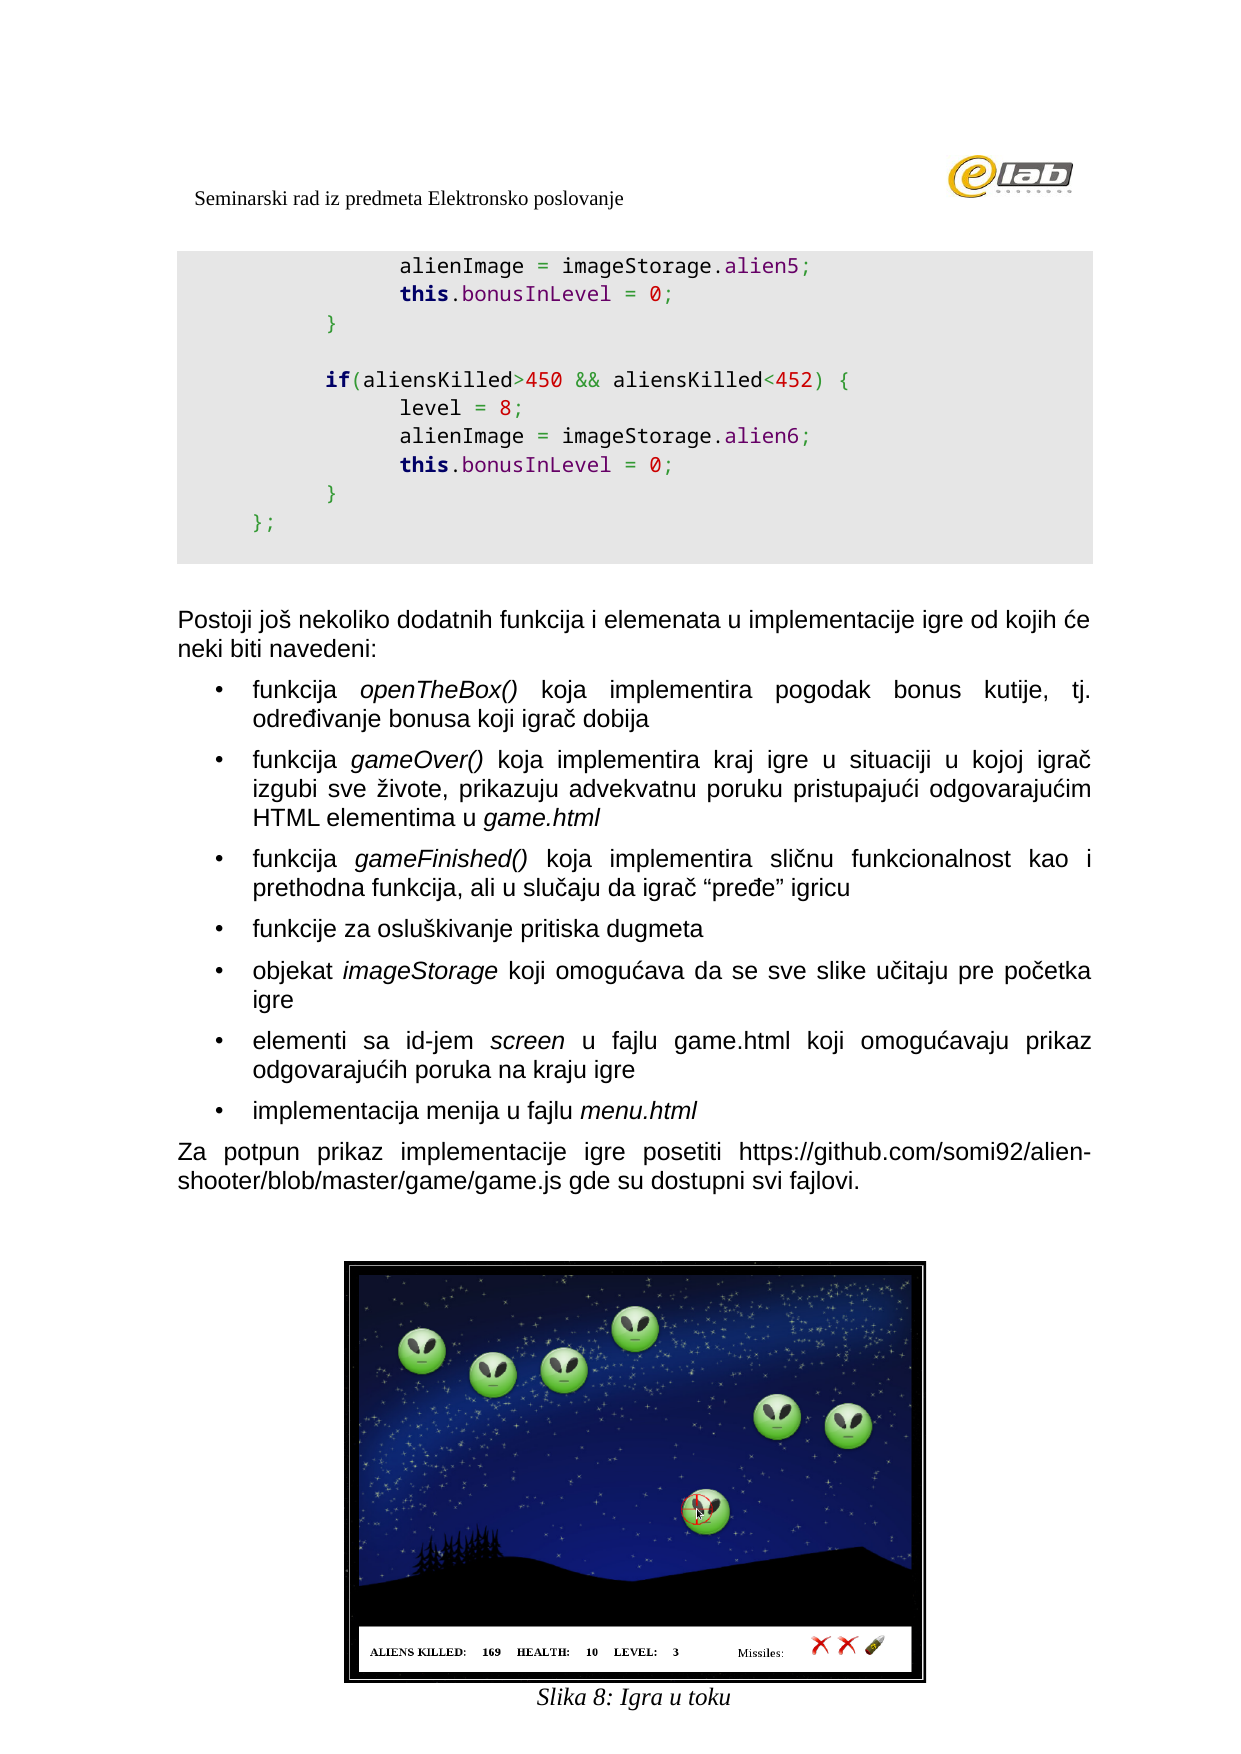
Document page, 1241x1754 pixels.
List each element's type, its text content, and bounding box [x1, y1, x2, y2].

list funkcija gameOver() koja implementira kraj igre u situaciji u kojoj igrač izgubi sve živote, prikazuju advekvatnu poruku pristupajući odgovarajućim HTML elementima u game.html [215, 745, 1093, 832]
list objekat imageStorage koji omogućava da se sve slike učitaju pre početka igre [215, 956, 1093, 1013]
list funkcija gameFinished() koja implementira sličnu funkcionalnost kao i prethodna funkcija, ali u slučaju da igrač “pređe” igricu [215, 844, 1093, 902]
list implementacija menija u fajlu menu.html [215, 1096, 1093, 1125]
text } [177, 308, 1093, 336]
text Postoji još nekoliko dodatnih funkcija i elemenata u implementacije igre od kojih će neki biti navedeni: [177, 605, 1093, 663]
text } [177, 478, 1093, 507]
picture [344, 1261, 927, 1683]
text alienImage = imageStorage.alien6; [177, 422, 1093, 450]
text alienImage = imageStorage.alien5; [177, 251, 1093, 279]
text level = 8; [177, 393, 1093, 422]
list elementi sa id-jem screen u fajlu game.html koji omogućavaju prikaz odgovarajućih poruka na kraju igre [215, 1026, 1093, 1083]
text if(aliensKilled>450 && aliensKilled<452) { [177, 365, 1093, 393]
list funkcija openTheBox() koja implementira pogodak bonus kutije, tj. određivanje bonusa koji igrač dobija [215, 675, 1093, 733]
list funkcije za osluškivanje pritiska dugmeta [215, 914, 1093, 943]
text this.bonusInLevel = 0; [177, 450, 1093, 478]
text this.bonusInLevel = 0; [177, 279, 1093, 308]
text Za potpun prikaz implementacije igre posetiti https://github.com/somi92/alien-shooter/blob/master/game/game.js gde su dostupni svi fajlovi. [177, 1137, 1093, 1195]
text }; [177, 507, 1093, 535]
text Slika 8: Igra u toku [344, 1683, 926, 1711]
picture [946, 155, 1074, 198]
